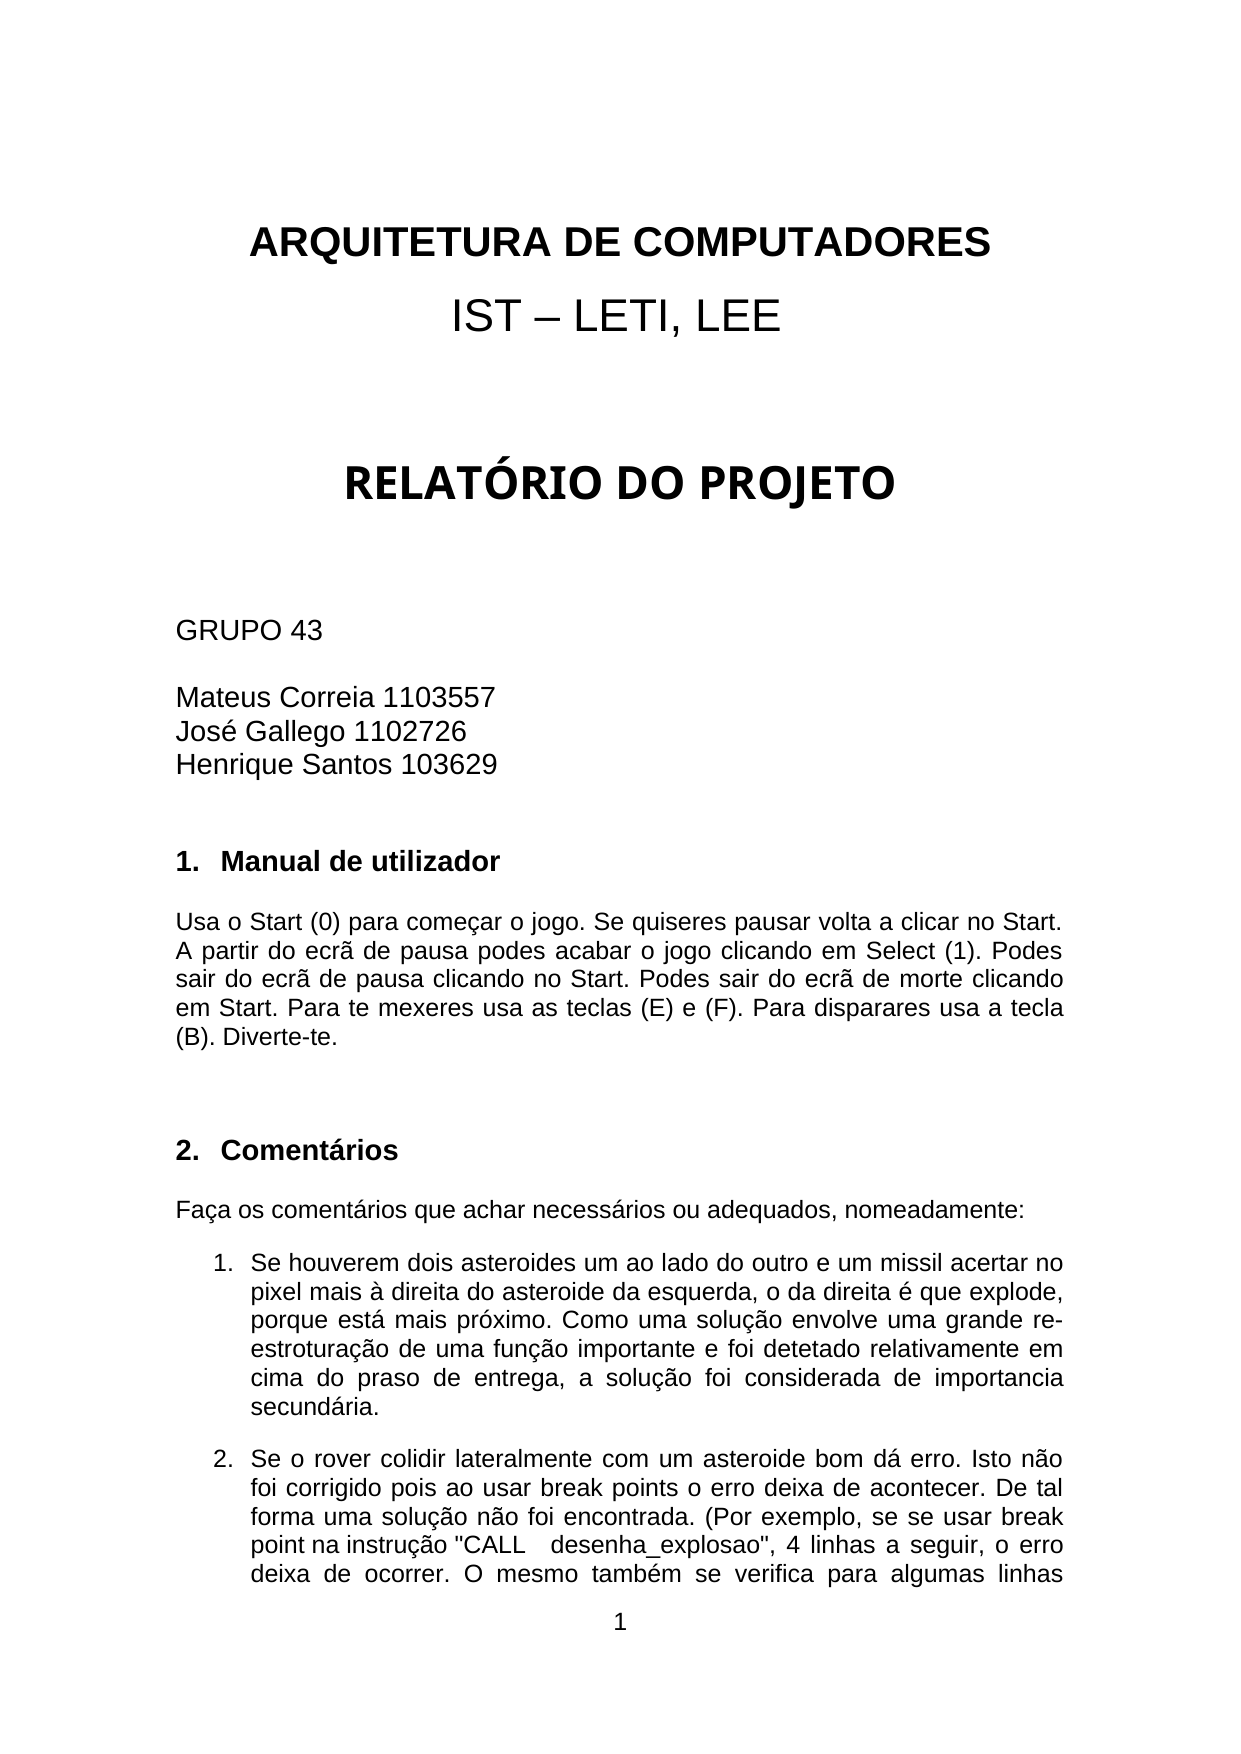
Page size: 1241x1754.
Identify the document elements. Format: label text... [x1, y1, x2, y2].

text Mateus Correia 1103557 [175, 680, 1065, 714]
subtitle Comentários [175, 1132, 1065, 1166]
list Se o rover colidir lateralmente com um asteroide bom dá erro. Isto não foi corrigido pois ao usar break points o erro deixa de acontecer. De tal forma uma solução não foi encontrada. (Por exemplo, se se usar break point na instrução "CALL desenha_explosao", 4 linhas a seguir, o erro deixa de ocorrer. O mesmo também se verifica para algumas linhas [213, 1444, 1065, 1588]
text Usa o Start (0) para começar o jogo. Se quiseres pausar volta a clicar no Start. A partir do ecrã de pausa podes acabar o jogo clicando em Select (1). Podes sair do ecrã de pausa clicando no Start. Podes sair do ecrã de morte clicando em Start. Para te mexeres usa as teclas (E) e (F). Para disparares usa a tecla (B). Diverte-te. [175, 907, 1065, 1051]
subtitle Faça os comentários que achar necessários ou adequados, nomeadamente: [175, 1196, 1065, 1224]
text José Gallego 1102726 [175, 714, 1065, 747]
text Grupo 43 [175, 613, 1065, 647]
text IST – LETI, LEE [175, 288, 1065, 370]
subtitle Manual de utilizador [175, 844, 1065, 877]
title RELATÓRIO DO PROJETO [175, 451, 1065, 513]
text Henrique Santos 103629 [175, 747, 1065, 781]
text ARQUITETURA DE COMPUTADORES [175, 217, 1065, 265]
list Se houverem dois asteroides um ao lado do outro e um missil acertar no pixel mais à direita do asteroide da esquerda, o da direita é que explode, porque está mais próximo. Como uma solução envolve uma grande re-estroturação de uma função importante e foi detetado relativamente em cima do praso de entrega, a solução foi considerada de importancia secundária. [213, 1248, 1065, 1420]
